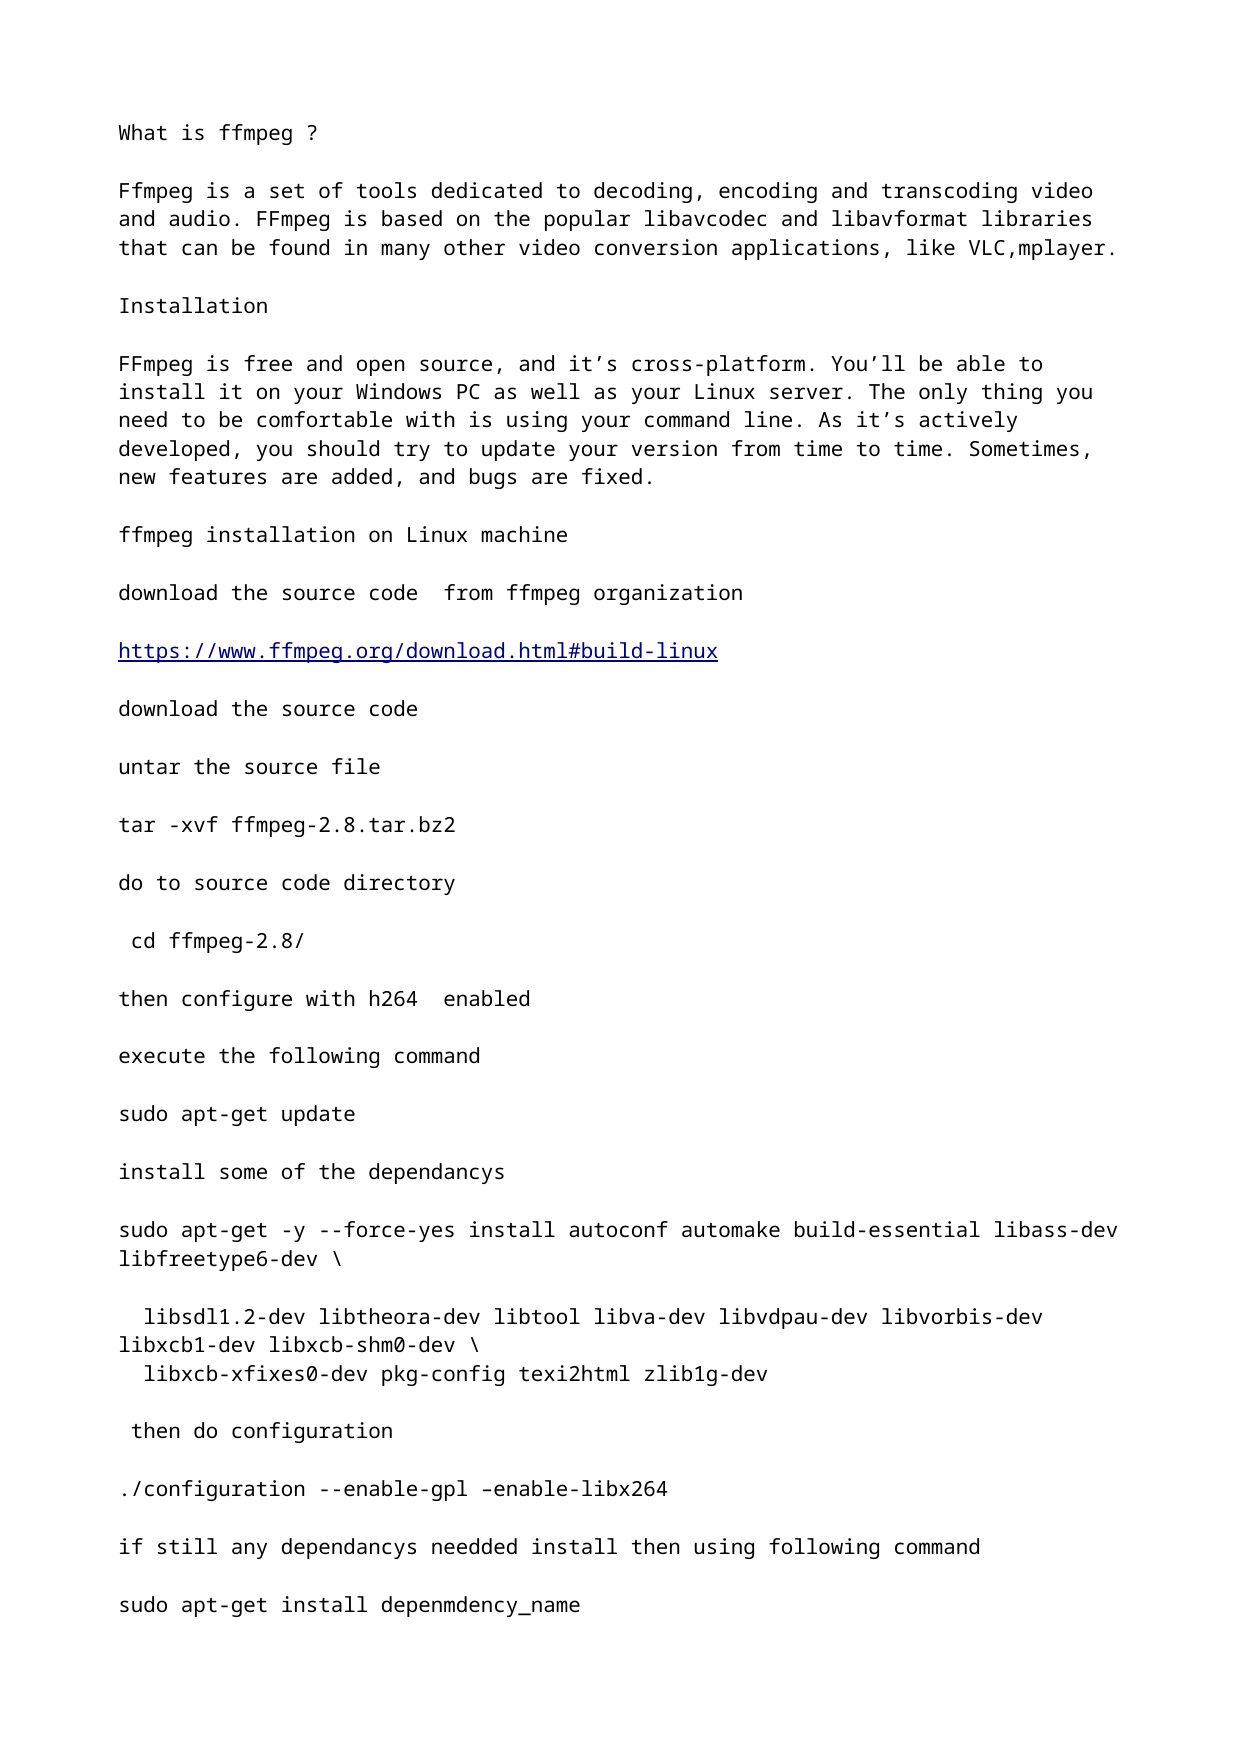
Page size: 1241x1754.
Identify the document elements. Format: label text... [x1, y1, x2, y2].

text ffmpeg installation on Linux machine [118, 520, 1122, 549]
text ./configuration --enable-gpl –enable-libx264 [118, 1474, 1122, 1503]
text sudo apt-get update [118, 1099, 1122, 1128]
text download the source code from ffmpeg organization [118, 578, 1122, 607]
text https://www.ffmpeg.org/download.html#build-linux [118, 636, 1122, 665]
text Ffmpeg is a set of tools dedicated to decoding, encoding and transcoding video and audio. FFmpeg is based on the popular libavcodec and libavformat libraries that can be found in many other video conversion applications, like VLC,mplayer. [118, 176, 1122, 261]
text if still any dependancys needded install then using following command [118, 1532, 1122, 1561]
text do to source code directory [118, 868, 1122, 896]
text tar -xvf ffmpeg-2.8.tar.bz2 [118, 810, 1122, 838]
text install some of the dependancys [118, 1157, 1122, 1186]
text sudo apt-get install depenmdency_name [118, 1590, 1122, 1619]
text execute the following command [118, 1042, 1122, 1070]
text libxcb-xfixes0-dev pkg-config texi2html zlib1g-dev [118, 1359, 1122, 1387]
text libsdl1.2-dev libtheora-dev libtool libva-dev libvdpau-dev libvorbis-dev libxcb1-dev libxcb-shm0-dev \ [118, 1302, 1122, 1359]
text What is ffmpeg ? [118, 118, 1122, 147]
text then configure with h264 enabled [118, 984, 1122, 1012]
text then do configuration [118, 1417, 1122, 1445]
text sudo apt-get -y --force-yes install autoconf automake build-essential libass-dev libfreetype6-dev \ [118, 1215, 1122, 1272]
text cd ffmpeg-2.8/ [118, 926, 1122, 954]
text Installation [118, 291, 1122, 319]
text untar the source file [118, 752, 1122, 781]
text FFmpeg is free and open source, and it’s cross-platform. You’ll be able to install it on your Windows PC as well as your Linux server. The only thing you need to be comfortable with is using your command line. As it’s actively developed, you should try to update your version from time to time. Sometimes, new features are added, and bugs are fixed. [118, 349, 1122, 491]
text download the source code [118, 694, 1122, 723]
